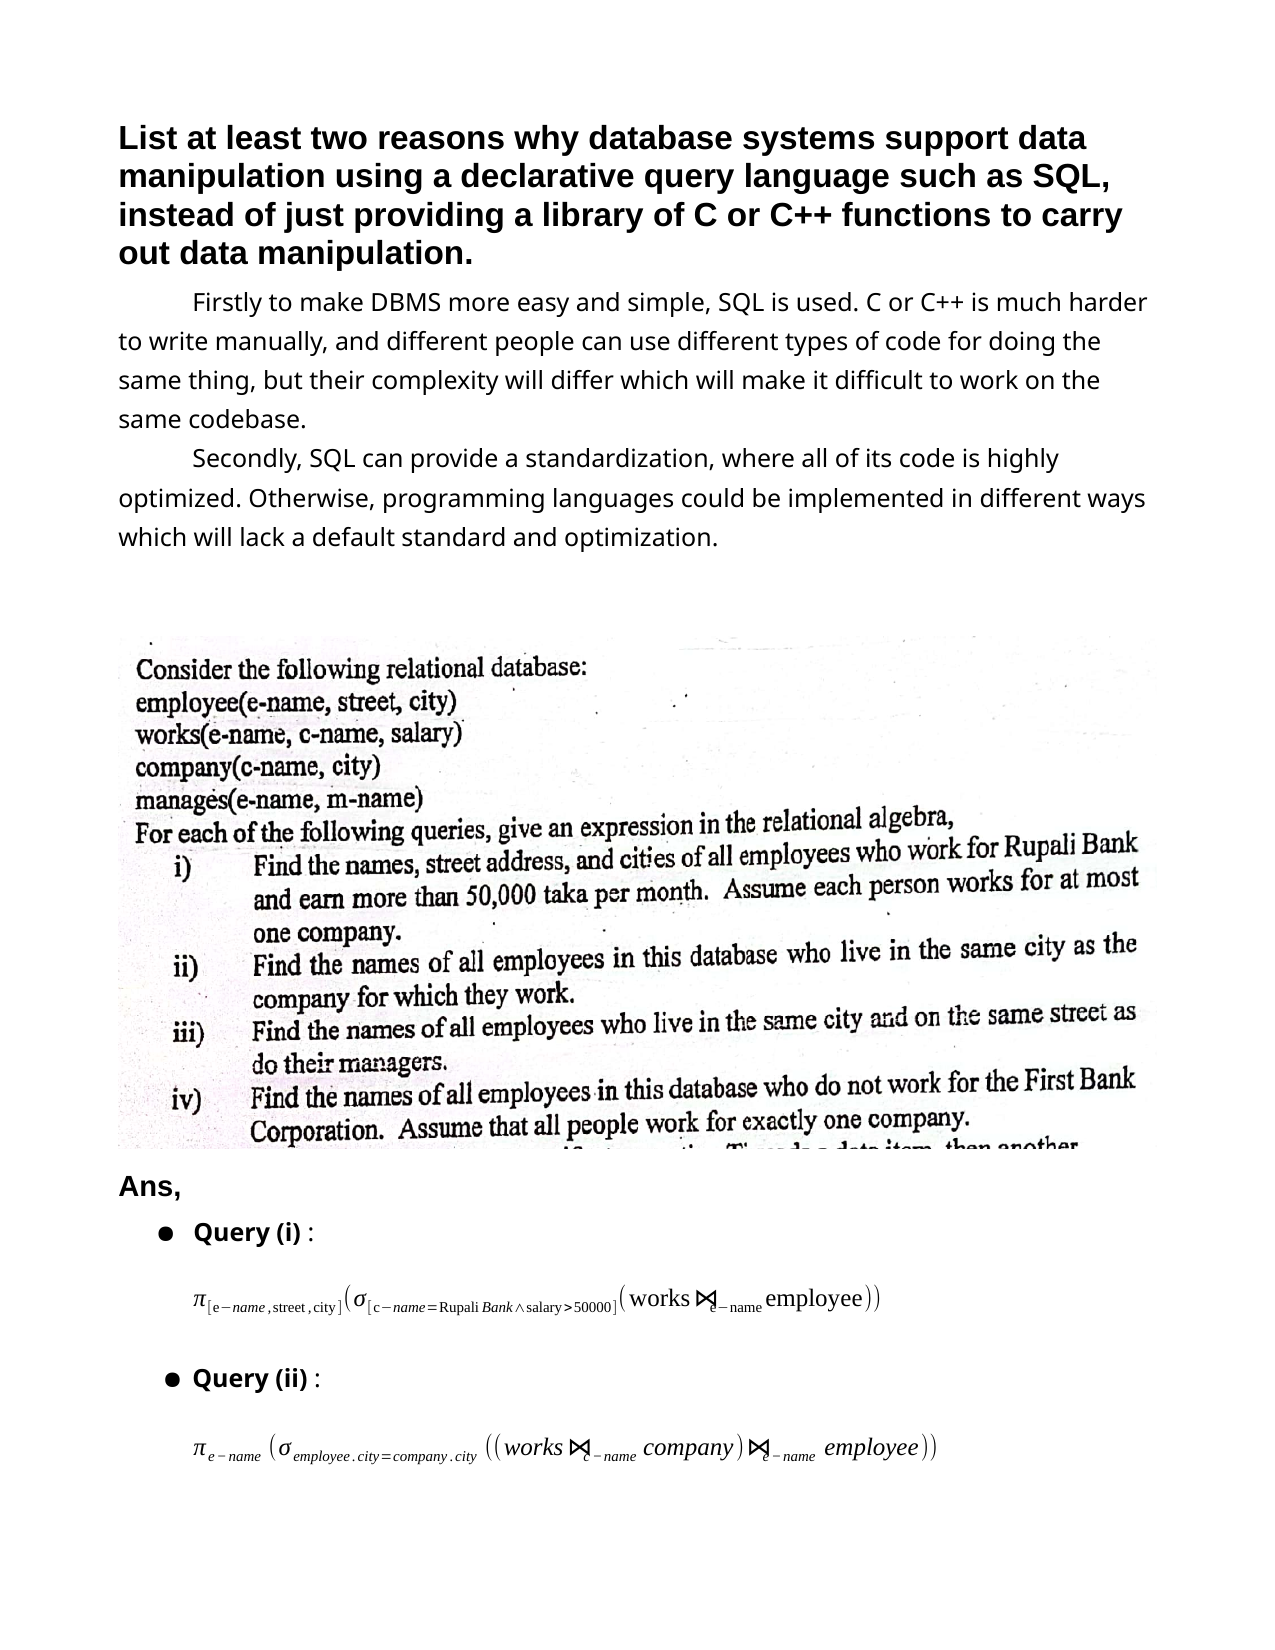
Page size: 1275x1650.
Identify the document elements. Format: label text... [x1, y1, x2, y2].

list Query (i) : [156, 1215, 1157, 1249]
text Secondly, SQL can provide a standardization, where all of its code is highly optimized. Otherwise, programming languages could be implemented in different ways which will lack a default standard and optimization. [118, 441, 1157, 553]
picture [118, 636, 1157, 1149]
subtitle List at least two reasons why database systems support data manipulation using a declarative query language such as SQL, instead of just providing a library of C or C++ functions to carry out data manipulation. [118, 118, 1157, 272]
list Query (ii) : [162, 1360, 1157, 1394]
text Firstly to make DBMS more easy and simple, SQL is used. C or C++ is much harder to write manually, and different people can use different types of code for doing the same thing, but their complexity will differ which will make it difficult to work on the same codebase. [118, 284, 1157, 436]
subtitle Ans, [118, 1149, 1157, 1202]
